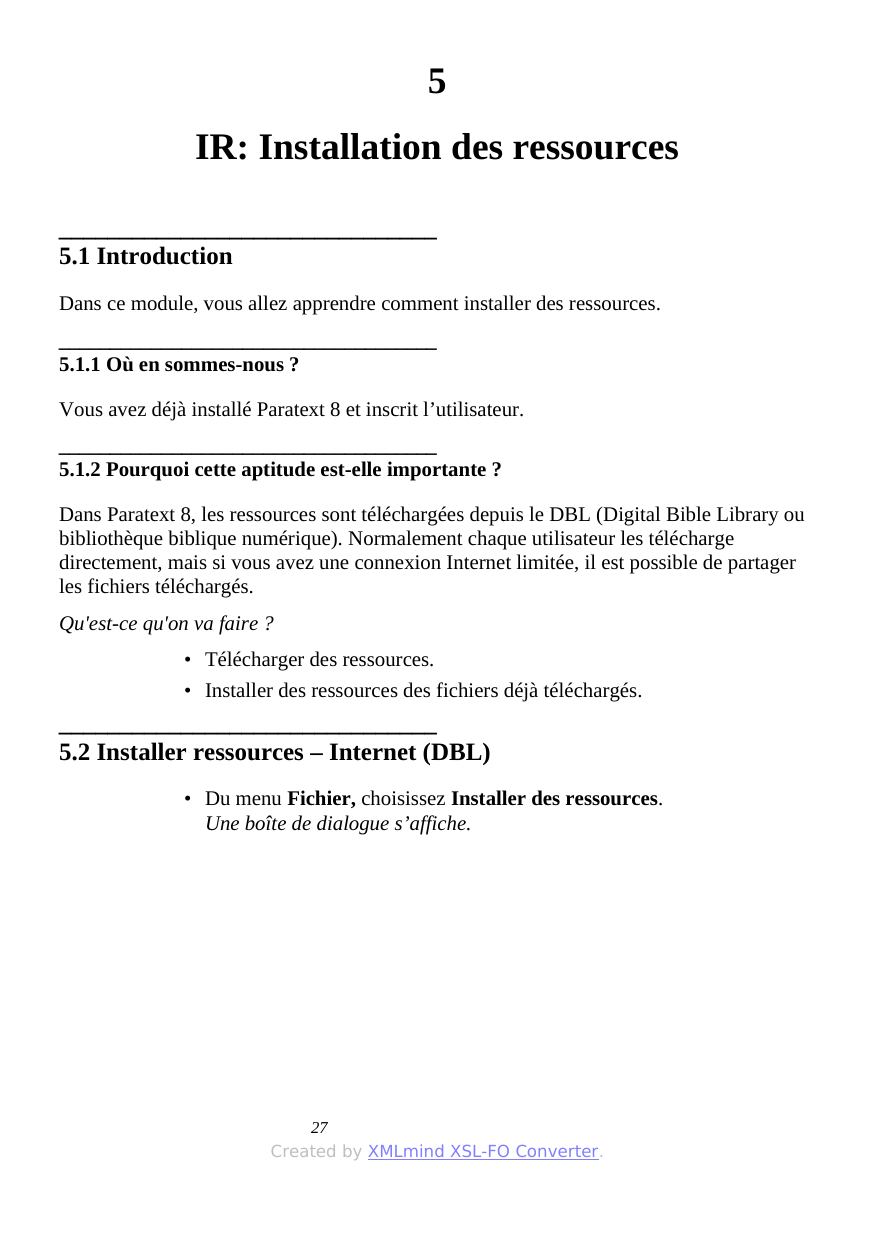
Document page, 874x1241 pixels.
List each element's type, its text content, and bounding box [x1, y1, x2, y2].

list Du menu Fichier, choisissez Installer des ressources. [184, 786, 815, 810]
text Dans Paratext 8, les ressources sont téléchargées depuis le DBL (Digital Bible Library ou bibliothèque biblique numérique). Normalement chaque utilisateur les télécharge directement, mais si vous avez une connexion Internet limitée, il est possible de partager les fichiers téléchargés. [59, 502, 815, 598]
text Dans ce module, vous allez apprendre comment installer des ressources. [59, 291, 815, 315]
text IR: Installation des ressources [59, 124, 815, 168]
text 5 [59, 59, 815, 102]
list Installer des ressources des fichiers déjà téléchargés. [184, 678, 815, 702]
text Qu'est-ce qu'on va faire ? [59, 611, 815, 635]
text 5.1.2 Pourquoi cette aptitude est-elle importante ? [59, 457, 815, 481]
list Télécharger des ressources. [184, 647, 815, 671]
text 5.1.1 Où en sommes-nous ? [59, 352, 815, 376]
text Vous avez déjà installé Paratext 8 et inscrit l’utilisateur. [59, 397, 815, 421]
list Une boîte de dialogue s’affiche. [184, 810, 815, 834]
text 5.1 ​Introduction [59, 241, 815, 270]
text 5.2 Installer ressources – Internet (DBL) [59, 737, 815, 766]
